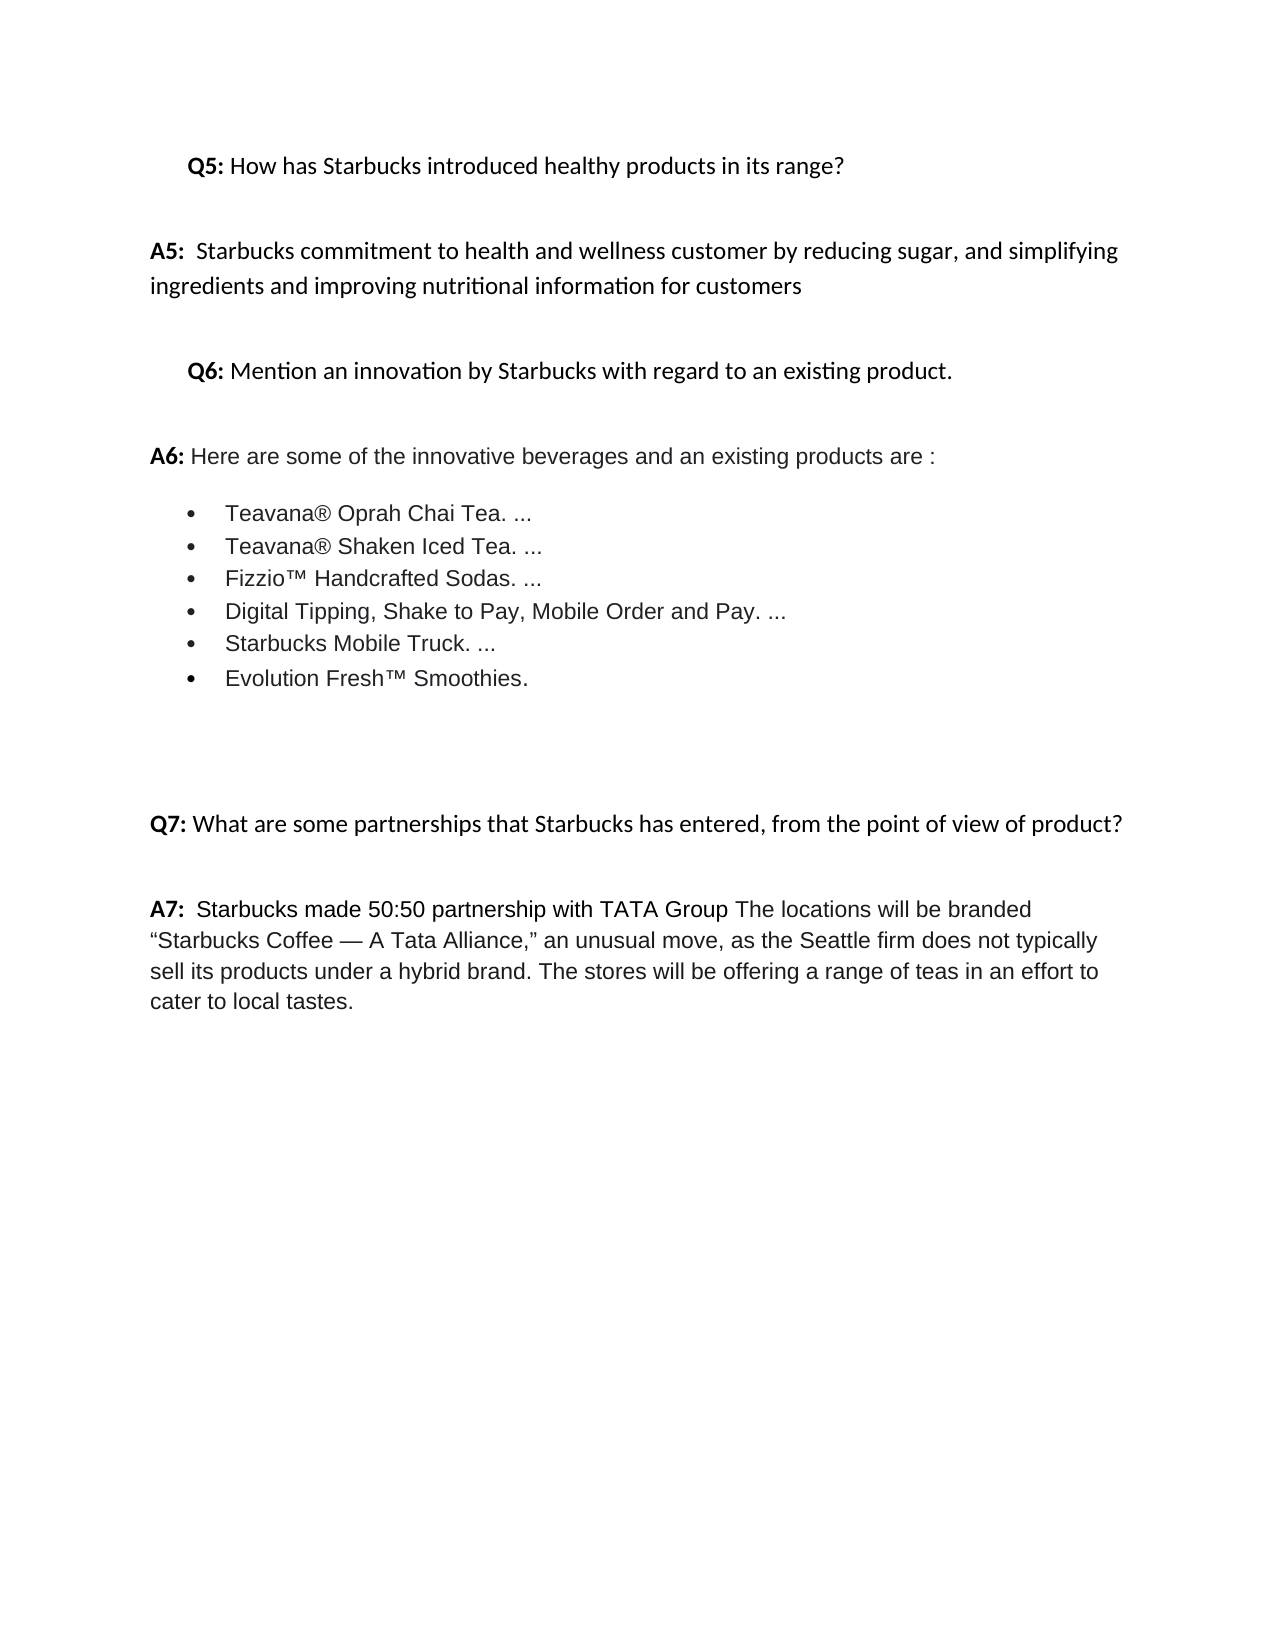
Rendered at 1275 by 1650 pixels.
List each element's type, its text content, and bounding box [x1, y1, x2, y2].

text Q6: Mention an innovation by Starbucks with regard to an existing product. [187, 355, 1125, 386]
text Q7: What are some partnerships that Starbucks has entered, from the point of view of product? [150, 808, 1125, 838]
text A7: Starbucks made 50:50 partnership with TATA Group The locations will be branded “Starbucks Coffee — A Tata Alliance,” an unusual move, as the Seattle firm does not typically sell its products under a hybrid brand. The stores will be offering a range of teas in an effort to cater to local tastes. [150, 893, 1125, 1014]
text A6: Here are some of the innovative beverages and an existing products are : [150, 440, 1125, 471]
list Fizzio™ Handcrafted Sodas. ... [187, 565, 1125, 592]
text Q5: How has Starbucks introduced healthy products in its range? [187, 150, 1125, 181]
list Teavana® Oprah Chai Tea. ... [187, 500, 1125, 526]
text A5: Starbucks commitment to health and wellness customer by reducing sugar, and simplifying ingredients and improving nutritional information for customers [150, 235, 1125, 301]
list Teavana® Shaken Iced Tea. ... [187, 533, 1125, 559]
list Starbucks Mobile Truck. ... [187, 630, 1125, 657]
list Evolution Fresh™ Smoothies. [187, 663, 1125, 692]
list Digital Tipping, Shake to Pay, Mobile Order and Pay. ... [187, 598, 1125, 624]
